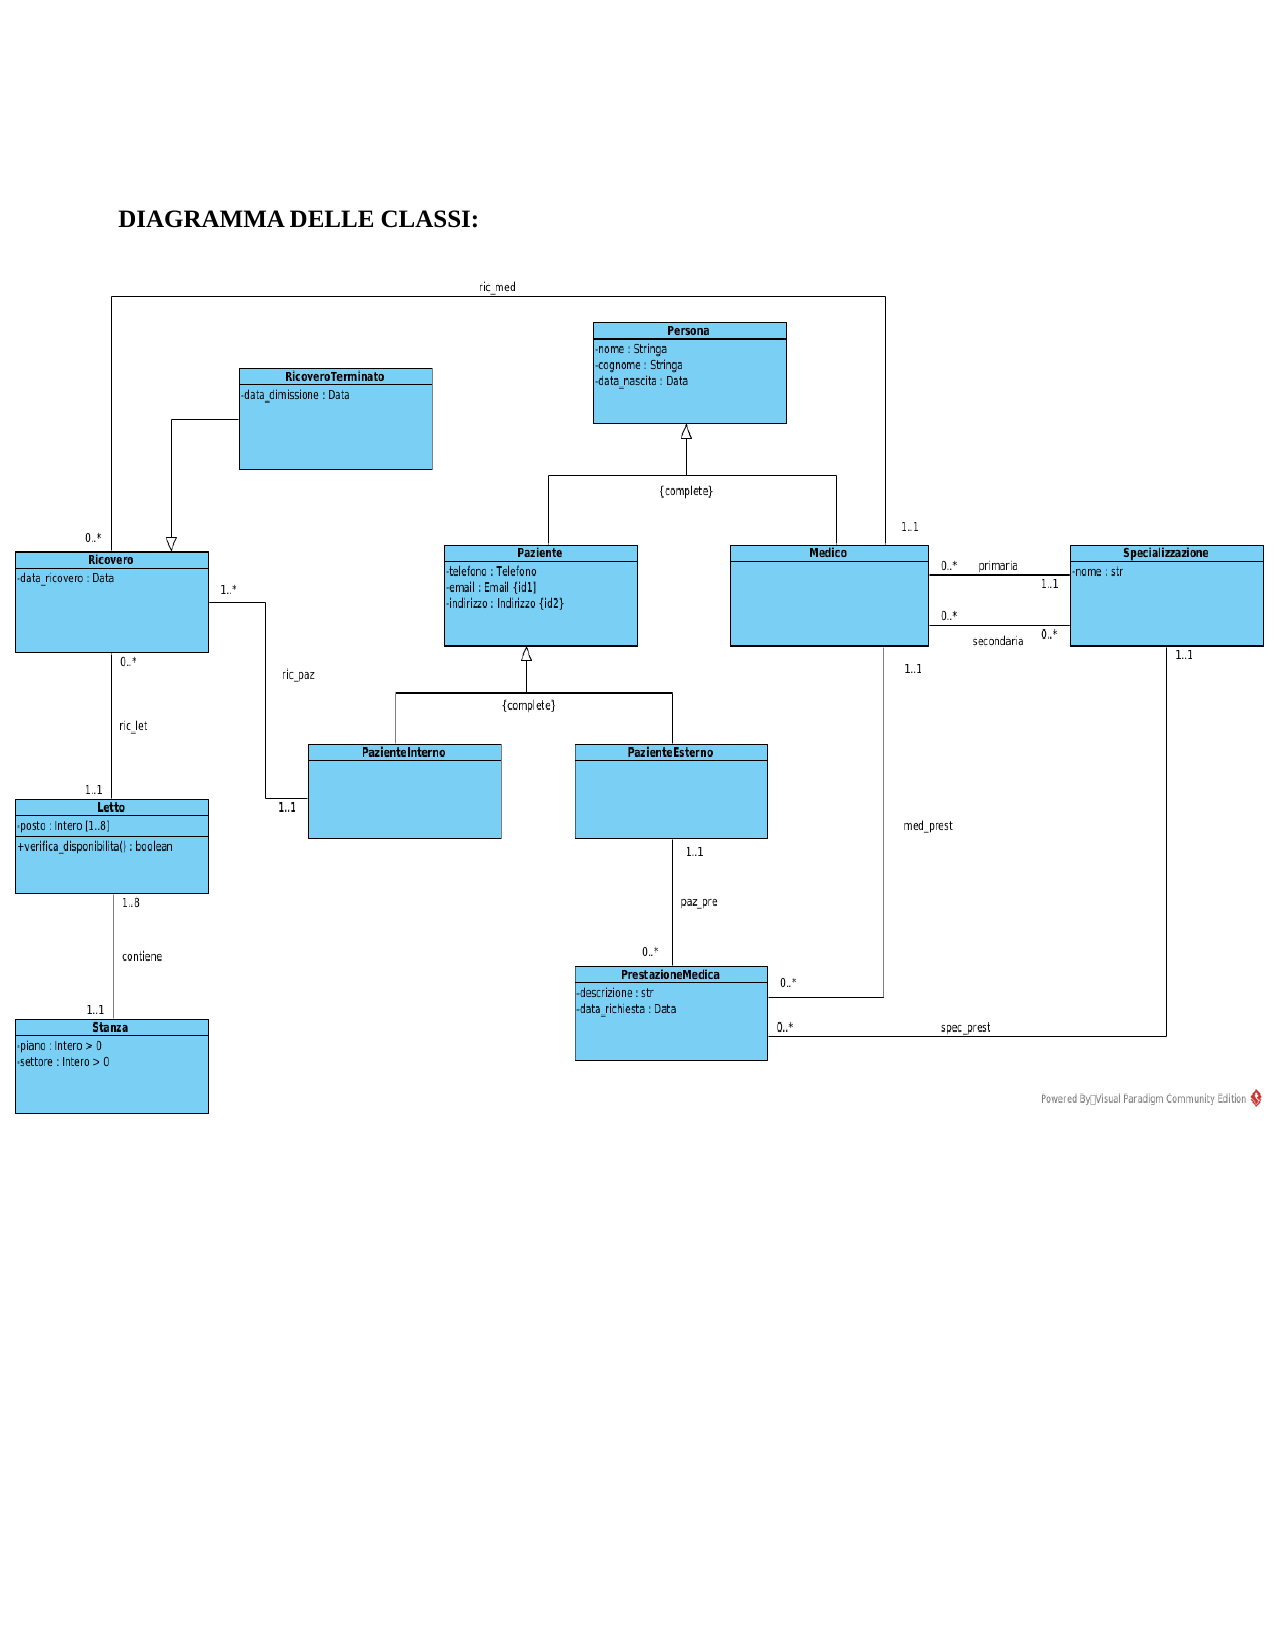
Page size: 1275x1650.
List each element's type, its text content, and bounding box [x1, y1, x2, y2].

text DIAGRAMMA DELLE CLASSI: [118, 204, 1157, 233]
picture [13, 277, 1266, 1118]
